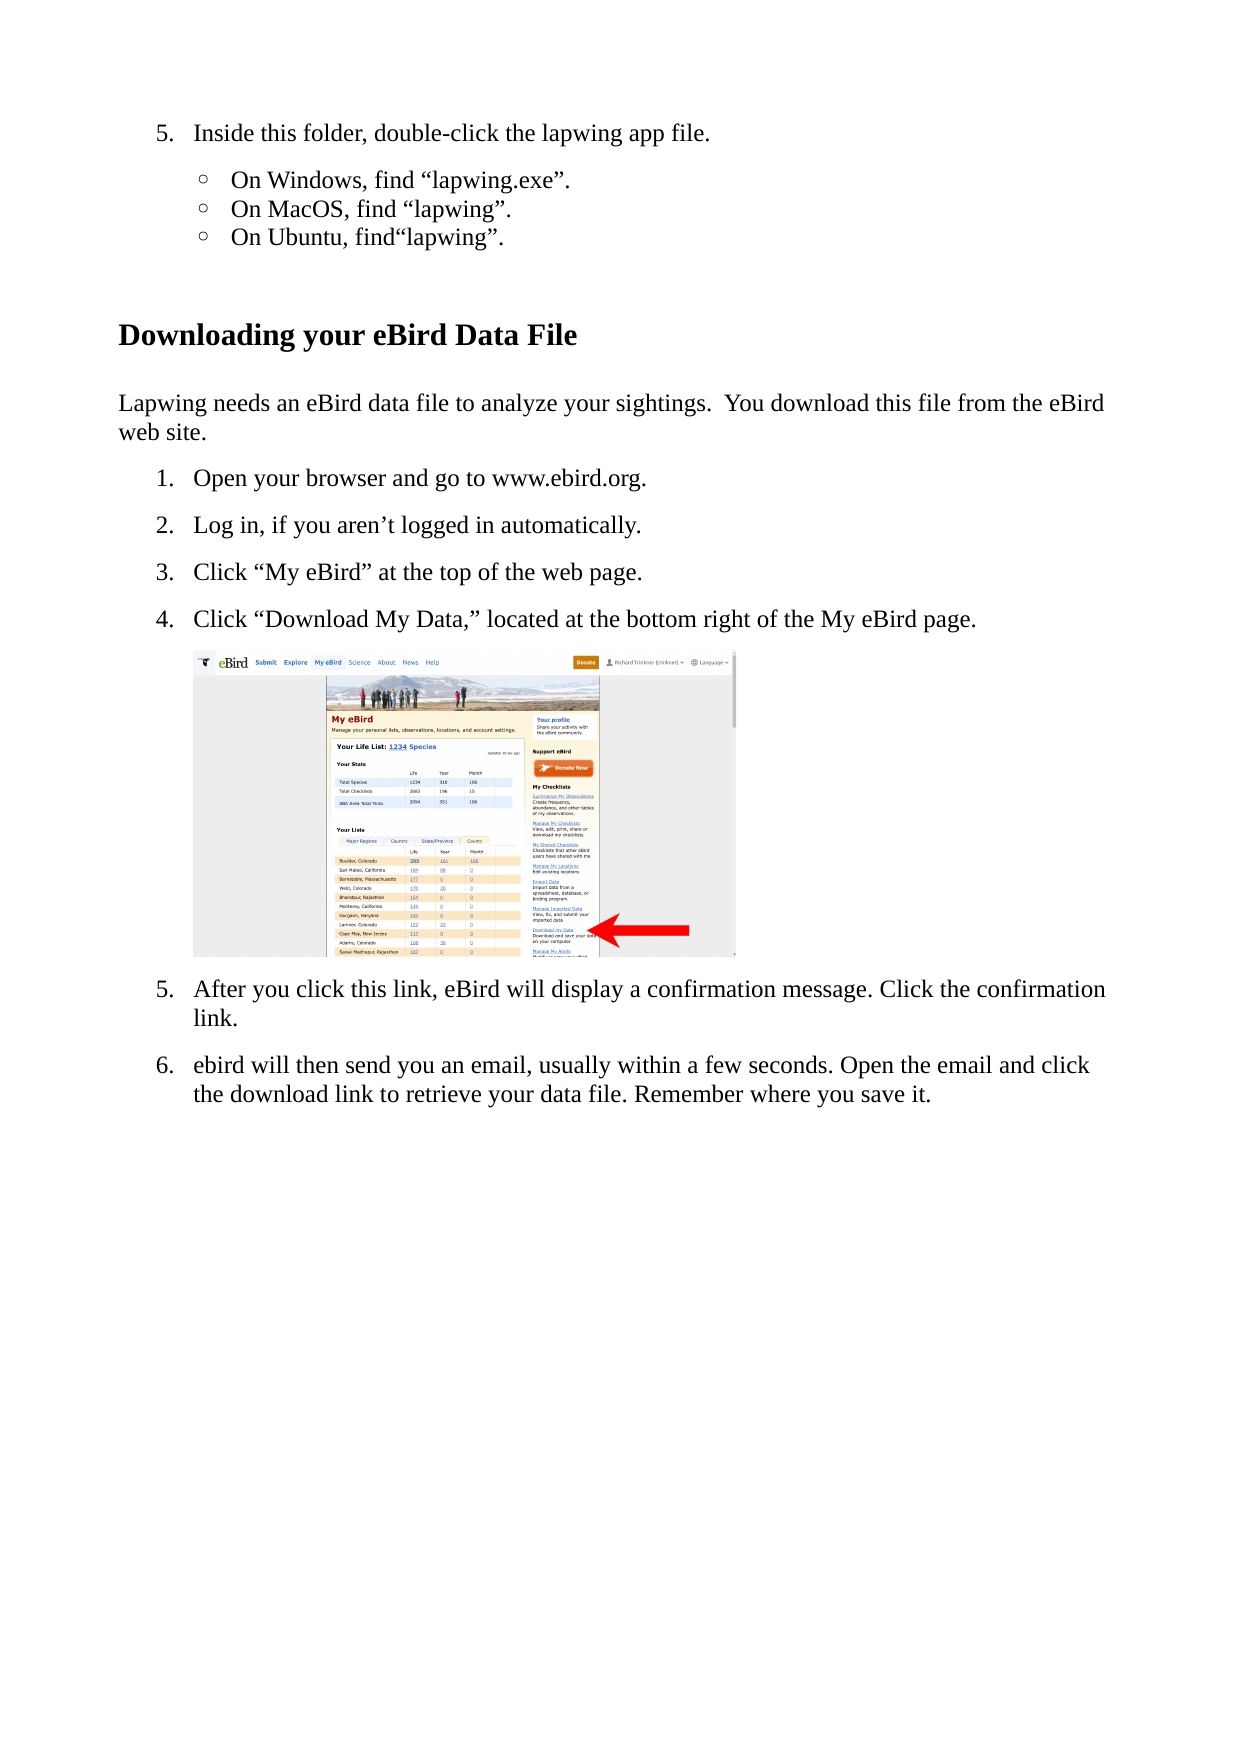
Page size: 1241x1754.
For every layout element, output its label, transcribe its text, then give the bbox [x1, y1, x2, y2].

list On MacOS, find “lapwing”. [193, 194, 1122, 222]
list On Ubuntu, find“lapwing”. [193, 222, 1122, 251]
list Click “Download My Data,” located at the bottom right of the My eBird page. [156, 604, 1122, 632]
picture [193, 650, 737, 957]
list Open your browser and go to www.ebird.org. [156, 463, 1122, 492]
list Click “My eBird” at the top of the web page. [156, 557, 1122, 586]
list After you click this link, eBird will display a confirmation message. Click the confirmation link. [156, 974, 1122, 1032]
text Downloading your eBird Data File [118, 316, 1122, 352]
list Log in, if you aren’t logged in automatically. [156, 510, 1122, 539]
list ebird will then send you an email, usually within a few seconds. Open the email and click the download link to retrieve your data file. Remember where you save it. [156, 1050, 1122, 1107]
text Lapwing needs an eBird data file to analyze your sightings. You download this file from the eBird web site. [118, 388, 1122, 445]
list Inside this folder, double-click the lapwing app file. [156, 118, 1122, 147]
list On Windows, find “lapwing.exe”. [193, 165, 1122, 194]
